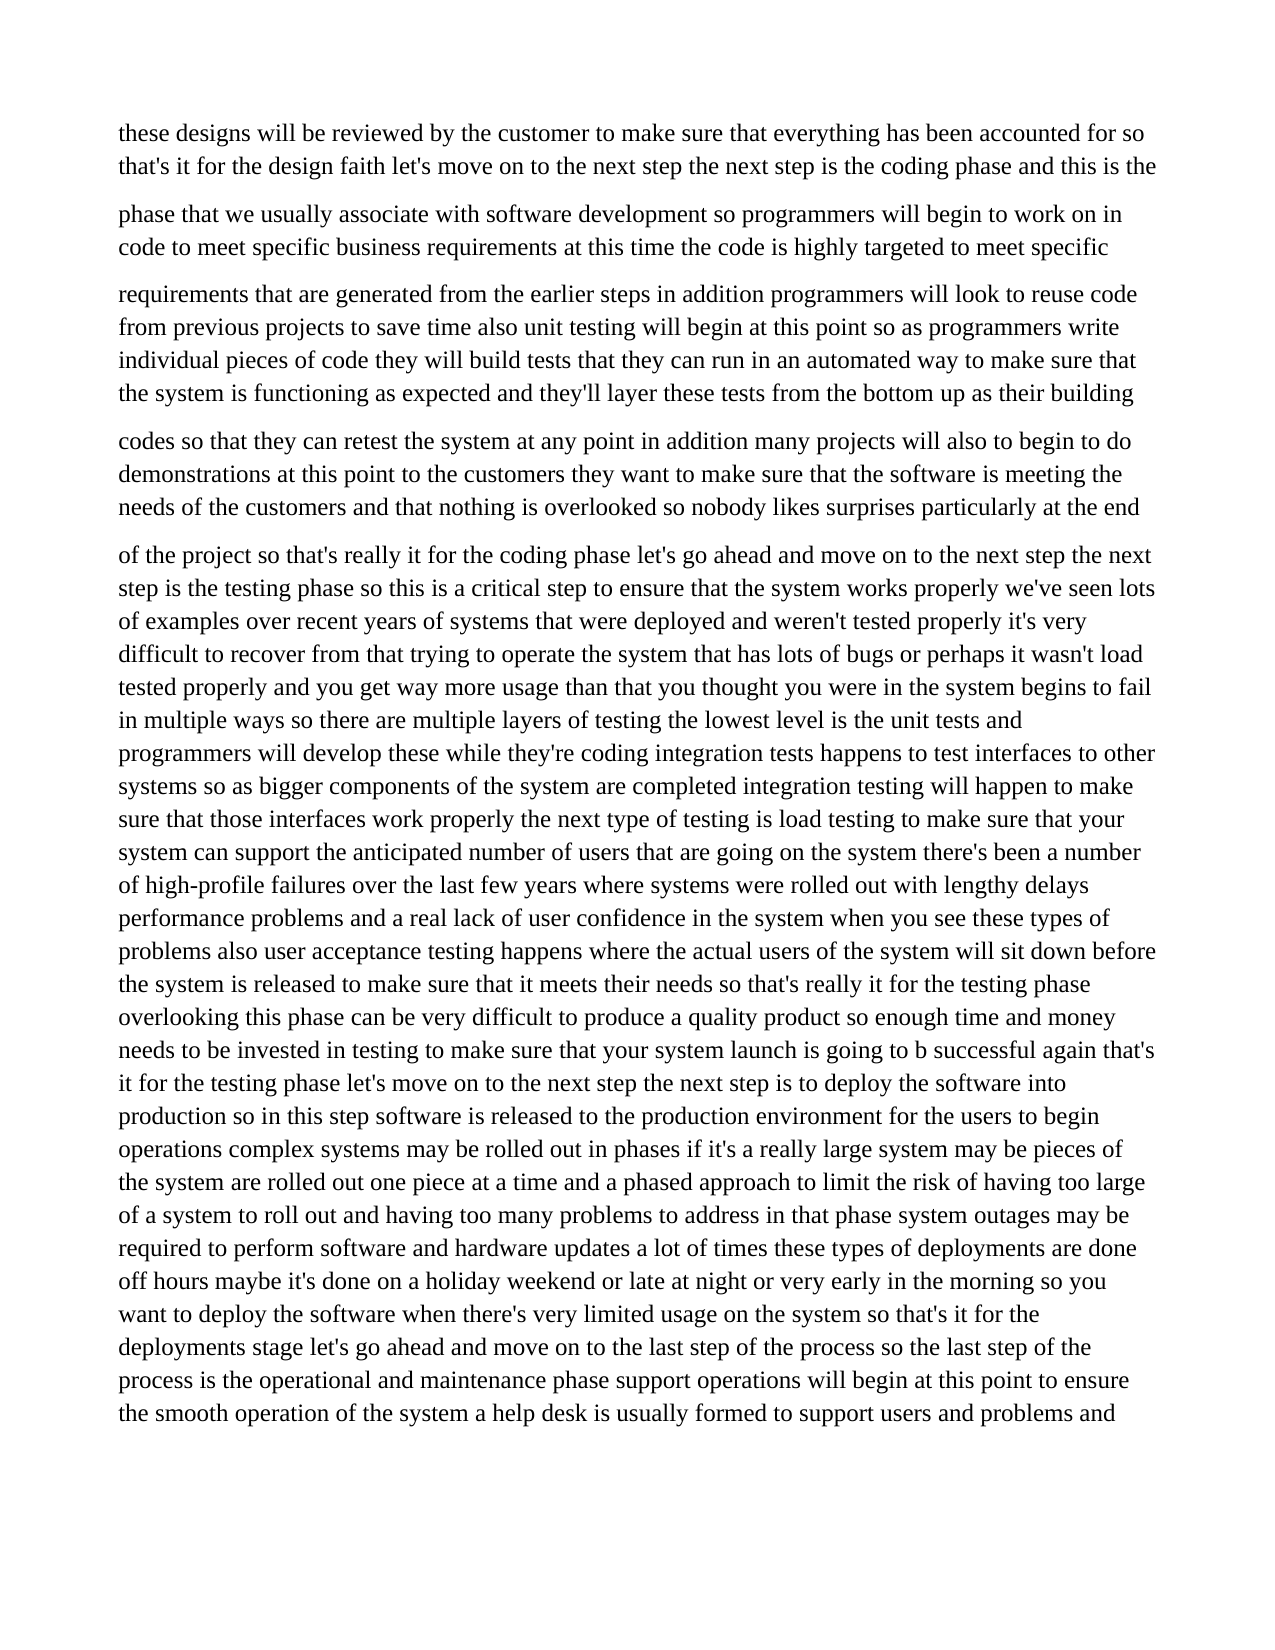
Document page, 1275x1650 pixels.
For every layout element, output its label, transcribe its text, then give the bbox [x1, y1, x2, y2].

text requirements that are generated from the earlier steps in addition programmers will look to reuse code from previous projects to save time also unit testing will begin at this point so as programmers write individual pieces of code they will build tests that they can run in an automated way to make sure that the system is functioning as expected and they'll layer these tests from the bottom up as their building [118, 279, 1157, 407]
text phase that we usually associate with software development so programmers will begin to work on in code to meet specific business requirements at this time the code is highly targeted to meet specific [118, 199, 1157, 261]
text of the project so that's really it for the coding phase let's go ahead and move on to the next step the next step is the testing phase so this is a critical step to ensure that the system works properly we've seen lots of examples over recent years of systems that were deployed and weren't tested properly it's very difficult to recover from that trying to operate the system that has lots of bugs or perhaps it wasn't load tested properly and you get way more usage than that you thought you were in the system begins to fail in multiple ways so there are multiple layers of testing the lowest level is the unit tests and programmers will develop these while they're coding integration tests happens to test interfaces to other systems so as bigger components of the system are completed integration testing will happen to make sure that those interfaces work properly the next type of testing is load testing to make sure that your system can support the anticipated number of users that are going on the system there's been a number of high-profile failures over the last few years where systems were rolled out with lengthy delays performance problems and a real lack of user confidence in the system when you see these types of problems also user acceptance testing happens where the actual users of the system will sit down before the system is released to make sure that it meets their needs so that's really it for the testing phase overlooking this phase can be very difficult to produce a quality product so enough time and money needs to be invested in testing to make sure that your system launch is going to b successful again that's it for the testing phase let's move on to the next step the next step is to deploy the software into production so in this step software is released to the production environment for the users to begin operations complex systems may be rolled out in phases if it's a really large system may be pieces of the system are rolled out one piece at a time and a phased approach to limit the risk of having too large of a system to roll out and having too many problems to address in that phase system outages may be required to perform software and hardware updates a lot of times these types of deployments are done off hours maybe it's done on a holiday weekend or late at night or very early in the morning so you want to deploy the software when there's very limited usage on the system so that's it for the deployments stage let's go ahead and move on to the last step of the process so the last step of the process is the operational and maintenance phase support operations will begin at this point to ensure the smooth operation of the system a help desk is usually formed to support users and problems and [118, 540, 1157, 1427]
text codes so that they can retest the system at any point in addition many projects will also to begin to do demonstrations at this point to the customers they want to make sure that the software is meeting the needs of the customers and that nothing is overlooked so nobody likes surprises particularly at the end [118, 426, 1157, 521]
text these designs will be reviewed by the customer to make sure that everything has been accounted for so that's it for the design faith let's move on to the next step the next step is the coding phase and this is the [118, 118, 1157, 180]
